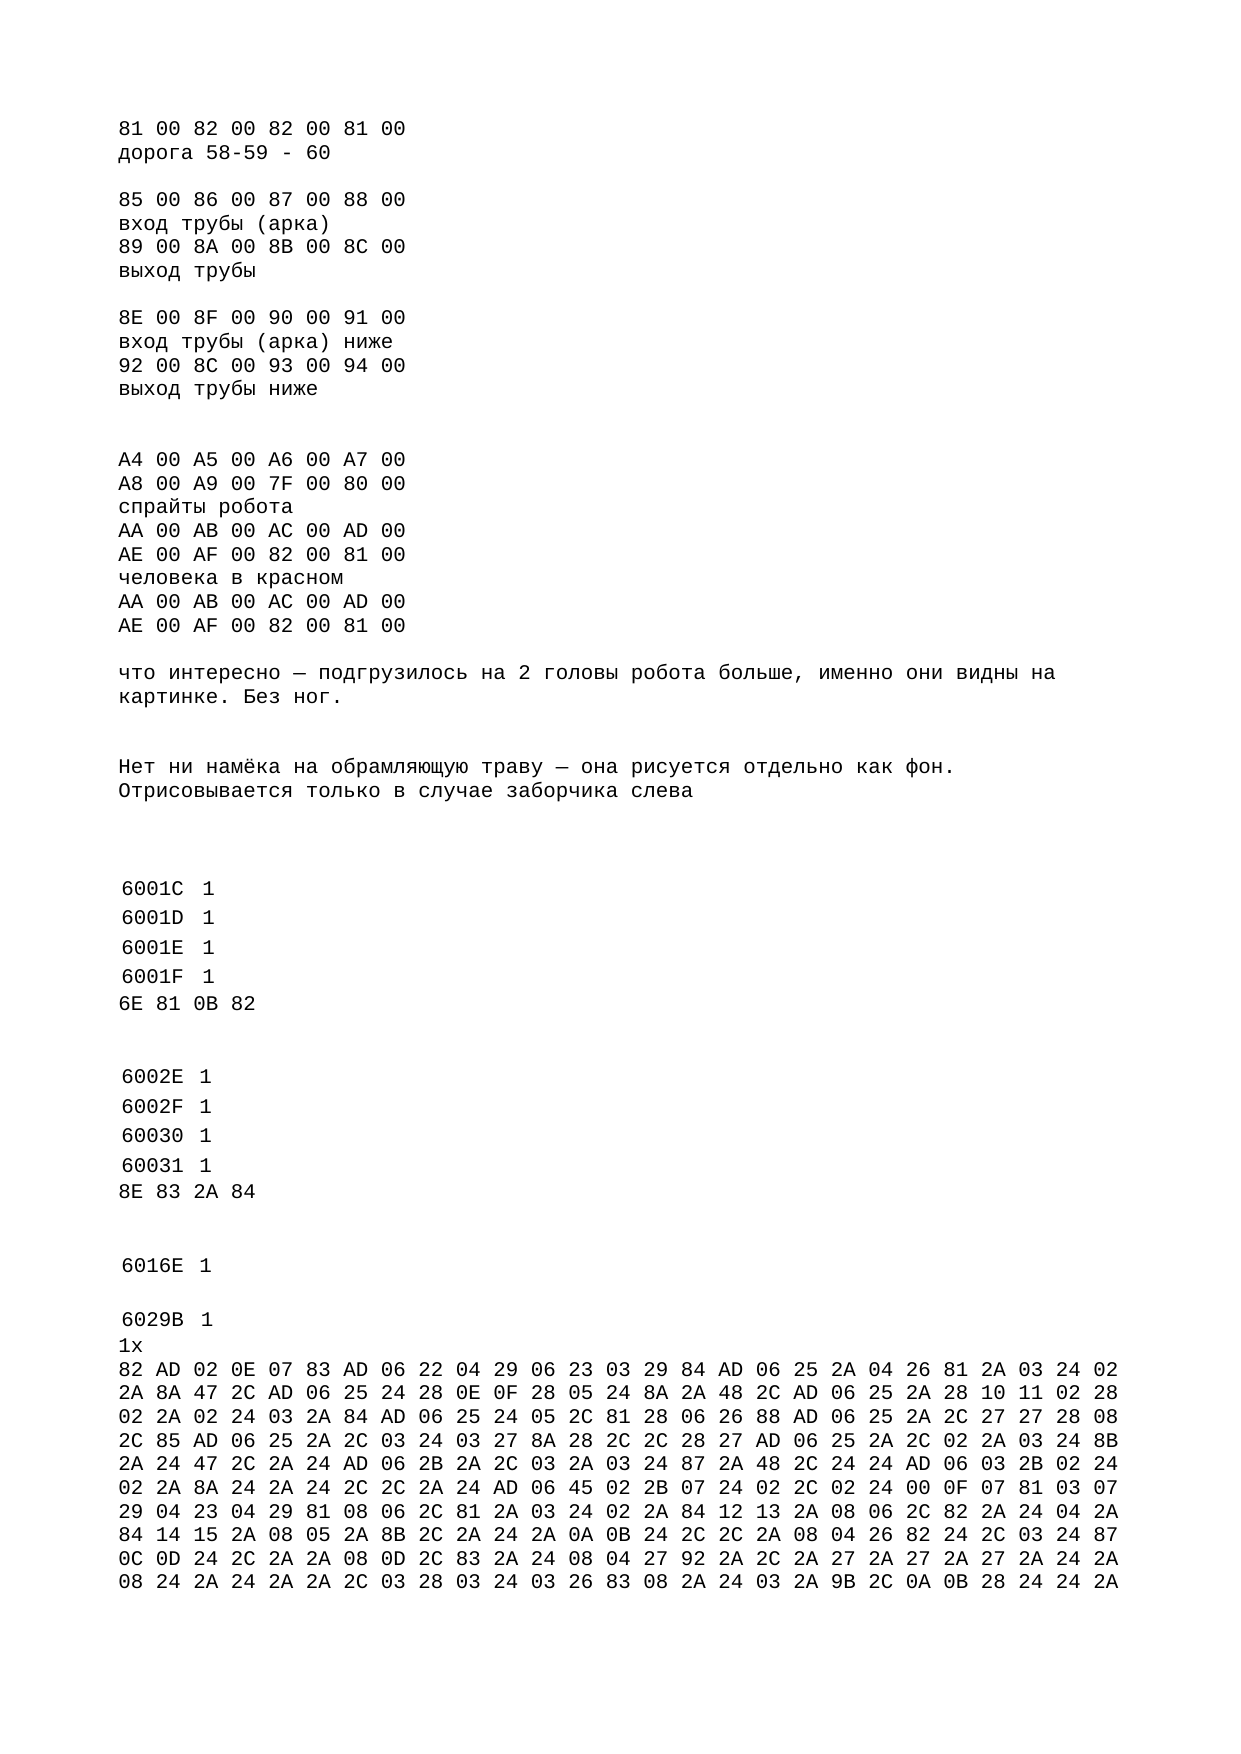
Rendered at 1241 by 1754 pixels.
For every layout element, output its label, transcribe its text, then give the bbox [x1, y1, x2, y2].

table_cell 1 [199, 934, 227, 963]
text AE 00 AF 00 82 00 81 00 [118, 615, 1122, 638]
table_header 1 [196, 1253, 224, 1282]
table_header 1 [196, 1064, 224, 1093]
text вход трубы (арка) ниже [118, 331, 1122, 354]
table_cell 1 [196, 1093, 224, 1123]
text 82 AD 02 0E 07 83 AD 06 22 04 29 06 23 03 29 84 AD 06 25 2A 04 26 81 2A 03 24 02 2A 8A 47 2C AD 06 25 24 28 0E 0F 28 05 24 8A 2A 48 2C AD 06 25 2A 28 10 11 02 28 02 2A 02 24 03 2A 84 AD 06 25 24 05 2C 81 28 06 26 88 AD 06 25 2A 2C 27 27 28 08 2C 85 AD 06 25 2A 2C 03 24 03 27 8A 28 2C 2C 28 27 AD 06 25 2A 2C 02 2A 03 24 8B 2A 24 47 2C 2A 24 AD 06 2B 2A 2C 03 2A 03 24 87 2A 48 2C 24 24 AD 06 03 2B 02 24 02 2A 8A 24 2A 24 2C 2C 2A 24 AD 06 45 02 2B 07 24 02 2C 02 24 00 0F 07 81 03 07 29 04 23 04 29 81 08 06 2C 81 2A 03 24 02 2A 84 12 13 2A 08 06 2C 82 2A 24 04 2A 84 14 15 2A 08 05 2A 8B 2C 2A 24 2A 0A 0B 24 2C 2C 2A 08 04 26 82 24 2C 03 24 87 0C 0D 24 2C 2A 2A 08 0D 2C 83 2A 24 08 04 27 92 2A 2C 2A 27 2A 27 2A 27 2A 24 2A 08 24 2A 24 2A 2A 2C 03 28 03 24 03 26 83 08 2A 24 03 2A 9B 2C 0A 0B 28 24 24 2A [118, 1359, 1122, 1595]
text выход трубы ниже [118, 378, 1122, 402]
table_cell 1 [196, 1123, 224, 1152]
table_cell 60031 [118, 1152, 196, 1182]
text спрайты робота [118, 496, 1122, 520]
text Нет ни намёка на обрамляющую траву — она рисуется отдельно как фон. Отрисовывается только в случае заборчика слева [118, 757, 1122, 804]
table_cell 1 [199, 963, 227, 993]
table_cell 60030 [118, 1123, 196, 1152]
text 81 00 82 00 82 00 81 00 [118, 118, 1122, 142]
text A4 00 A5 00 A6 00 A7 00 [118, 449, 1122, 473]
text дорога 58-59 - 60 [118, 142, 1122, 165]
text 1x [118, 1335, 1122, 1359]
table_cell 6001E [118, 934, 199, 963]
table_cell 6001D [118, 904, 199, 934]
text выход трубы [118, 260, 1122, 284]
table_header 1 [198, 1306, 226, 1335]
text 85 00 86 00 87 00 88 00 [118, 189, 1122, 213]
text 8E 83 2A 84 [118, 1182, 1122, 1205]
text вход трубы (арка) [118, 213, 1122, 236]
table_header 6002E [118, 1064, 196, 1093]
text A8 00 A9 00 7F 00 80 00 [118, 473, 1122, 496]
text что интересно — подгрузилось на 2 головы робота больше, именно они видны на картинке. Без ног. [118, 662, 1122, 709]
text человека в красном [118, 567, 1122, 591]
table_cell 6001F [118, 963, 199, 993]
text 89 00 8A 00 8B 00 8C 00 [118, 236, 1122, 260]
table_cell 6002F [118, 1093, 196, 1123]
text AA 00 AB 00 AC 00 AD 00 [118, 520, 1122, 544]
table_header 6016E [118, 1253, 196, 1282]
table_cell 1 [199, 904, 227, 934]
text 8E 00 8F 00 90 00 91 00 [118, 307, 1122, 331]
text 92 00 8C 00 93 00 94 00 [118, 354, 1122, 378]
table_header 6001C [118, 875, 199, 904]
table_header 6029B [118, 1306, 198, 1335]
table_cell 1 [196, 1152, 224, 1182]
table_header 1 [199, 875, 227, 904]
text AA 00 AB 00 AC 00 AD 00 [118, 591, 1122, 615]
text AE 00 AF 00 82 00 81 00 [118, 544, 1122, 567]
text 6E 81 0B 82 [118, 993, 1122, 1016]
